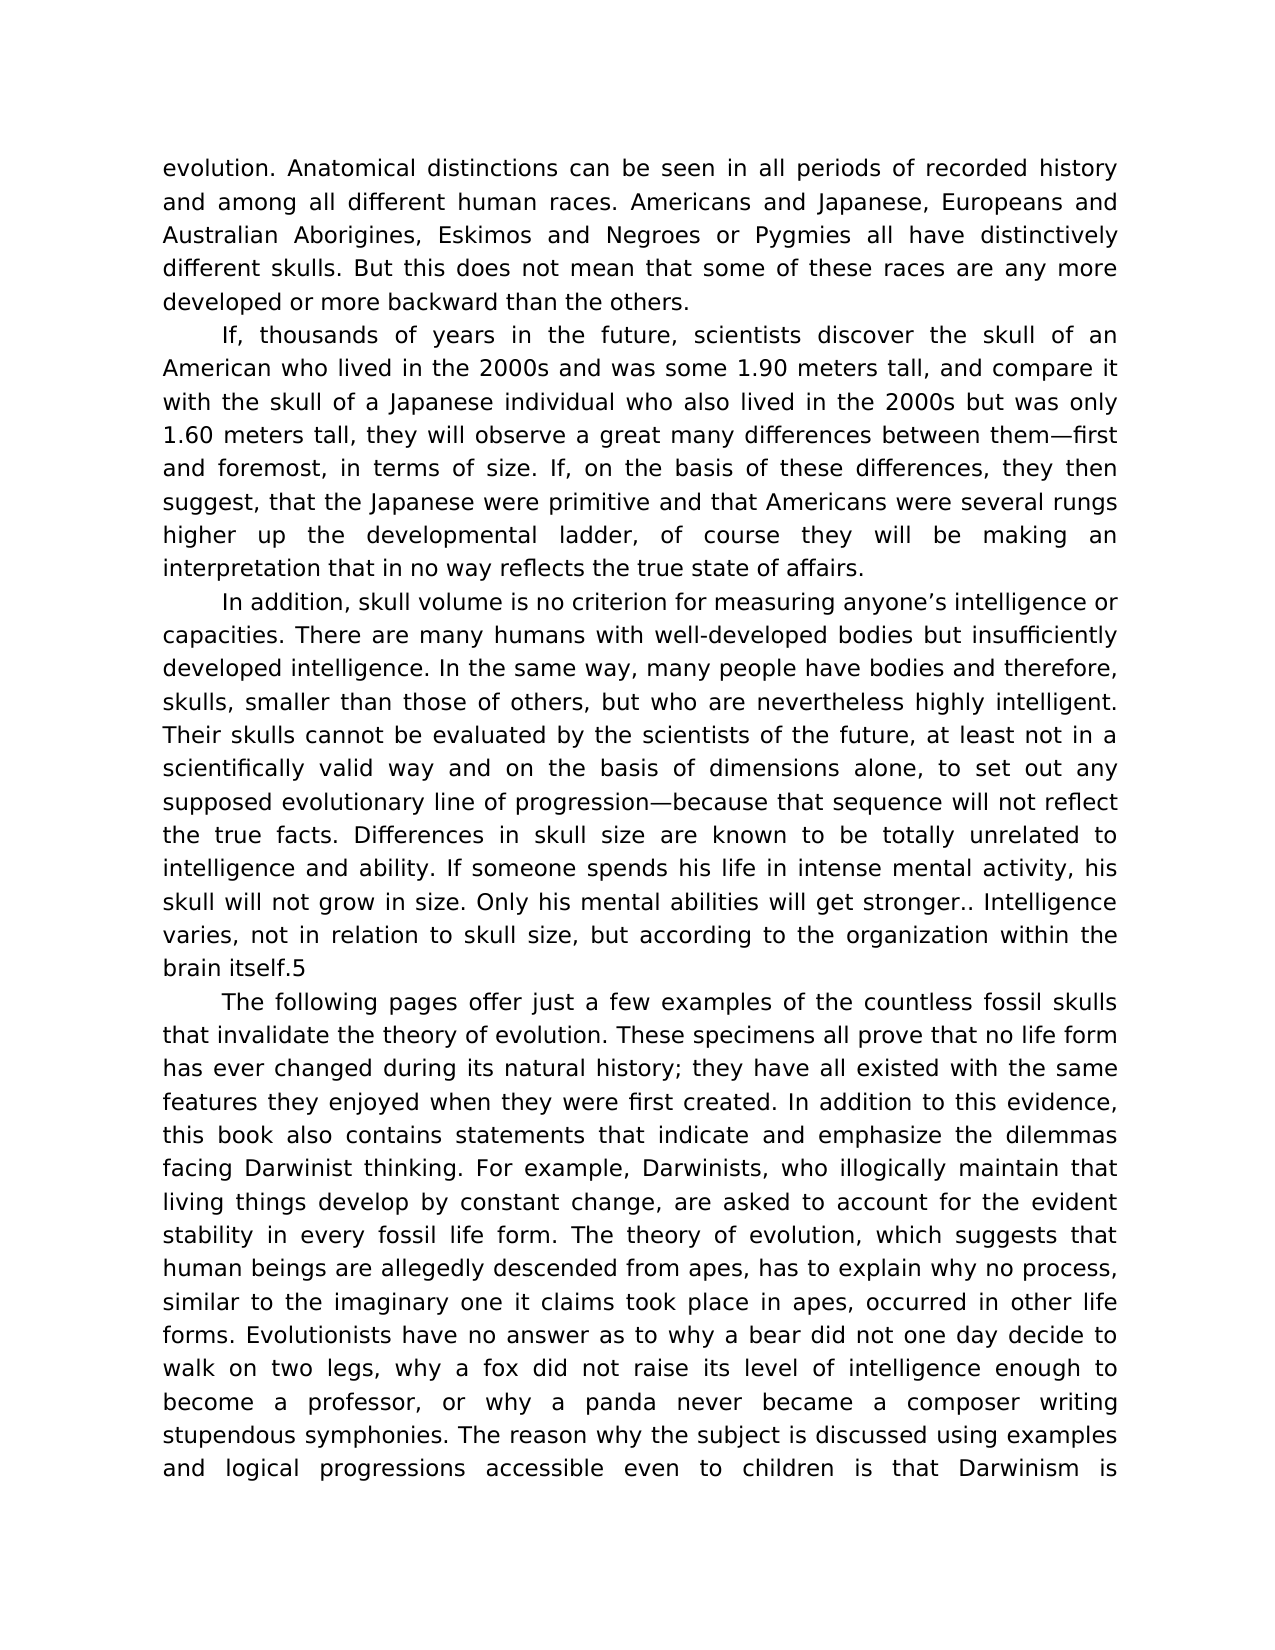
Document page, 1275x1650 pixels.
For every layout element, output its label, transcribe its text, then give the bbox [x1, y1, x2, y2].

text The following pages offer just a few examples of the countless fossil skulls that invalidate the theory of evolution. These specimens all prove that no life form has ever changed during its natural history; they have all existed with the same features they enjoyed when they were first created. In addition to this evidence, this book also contains statements that indicate and emphasize the dilemmas facing Darwinist thinking. For example, Darwinists, who illogically maintain that living things develop by constant change, are asked to account for the evident stability in every fossil life form. The theory of evolution, which suggests that human beings are allegedly descended from apes, has to explain why no process, similar to the imaginary one it claims took place in apes, occurred in other life forms. Evolutionists have no answer as to why a bear did not one day decide to walk on two legs, why a fox did not raise its level of intelligence enough to become a professor, or why a panda never became a composer writing stupendous symphonies. The reason why the subject is discussed using examples and logical progressions accessible even to children is that Darwinism is [162, 983, 1119, 1483]
text evolution. Anatomical distinctions can be seen in all periods of recorded history and among all different human races. Americans and Japanese, Europeans and Australian Aborigines, Eskimos and Negroes or Pygmies all have distinctively different skulls. But this does not mean that some of these races are any more developed or more backward than the others. [162, 150, 1119, 317]
text If, thousands of years in the future, scientists discover the skull of an American who lived in the 2000s and was some 1.90 meters tall, and compare it with the skull of a Japanese individual who also lived in the 2000s but was only 1.60 meters tall, they will observe a great many differences between them—first and foremost, in terms of size. If, on the basis of these differences, they then suggest, that the Japanese were primitive and that Americans were several rungs higher up the developmental ladder, of course they will be making an interpretation that in no way reflects the true state of affairs. [162, 317, 1119, 583]
text In addition, skull volume is no criterion for measuring anyone’s intelligence or capacities. There are many humans with well-developed bodies but insufficiently developed intelligence. In the same way, many people have bodies and therefore, skulls, smaller than those of others, but who are nevertheless highly intelligent. Their skulls cannot be evaluated by the scientists of the future, at least not in a scientifically valid way and on the basis of dimensions alone, to set out any supposed evolutionary line of progression—because that sequence will not reflect the true facts. Differences in skull size are known to be totally unrelated to intelligence and ability. If someone spends his life in intense mental activity, his skull will not grow in size. Only his mental abilities will get stronger.. Intelligence varies, not in relation to skull size, but according to the organization within the brain itself.5 [162, 583, 1119, 983]
